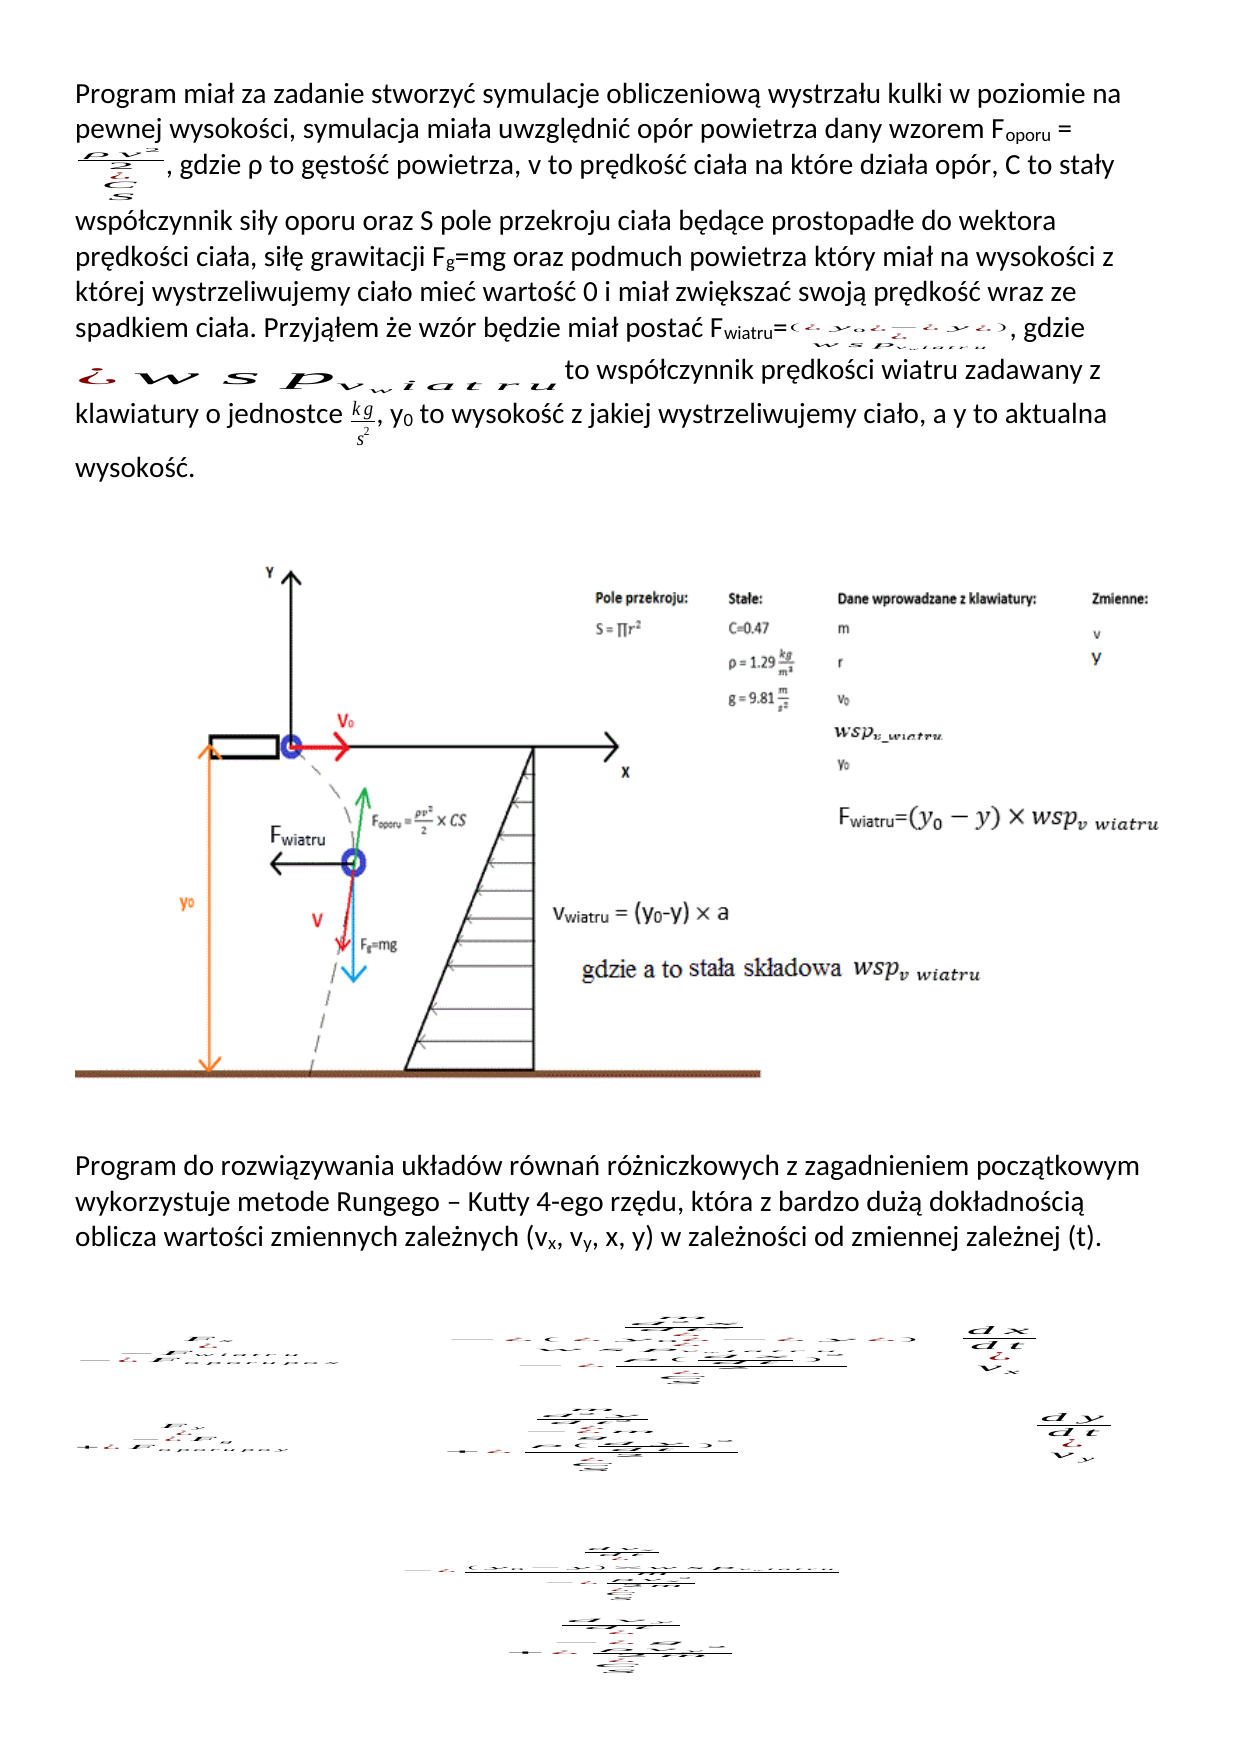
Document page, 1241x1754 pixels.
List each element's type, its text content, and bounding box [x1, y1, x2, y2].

text Program miał za zadanie stworzyć symulacje obliczeniową wystrzału kulki w poziomie na pewnej wysokości, symulacja miała uwzględnić opór powietrza dany wzorem Foporu = , gdzie ρ to gęstość powietrza, v to prędkość ciała na które działa opór, C to stały współczynnik siły oporu oraz S pole przekroju ciała będące prostopadłe do wektora prędkości ciała, siłę grawitacji Fg=mg oraz podmuch powietrza który miał na wysokości z której wystrzeliwujemy ciało mieć wartość 0 i miał zwiększać swoją prędkość wraz ze spadkiem ciała. Przyjąłem że wzór będzie miał postać Fwiatru=, gdzie to współczynnik prędkości wiatru zadawany z klawiatury o jednostce , y0 to wysokość z jakiej wystrzeliwujemy ciało, a y to aktualna wysokość. [75, 75, 1165, 485]
text Program do rozwiązywania układów równań różniczkowych z zagadnieniem początkowym wykorzystuje metode Rungego – Kutty 4-ego rzędu, która z bardzo dużą dokładnością oblicza wartości zmiennych zależnych (vx, vy, x, y) w zależności od zmiennej zależnej (t). [75, 1147, 1165, 1254]
